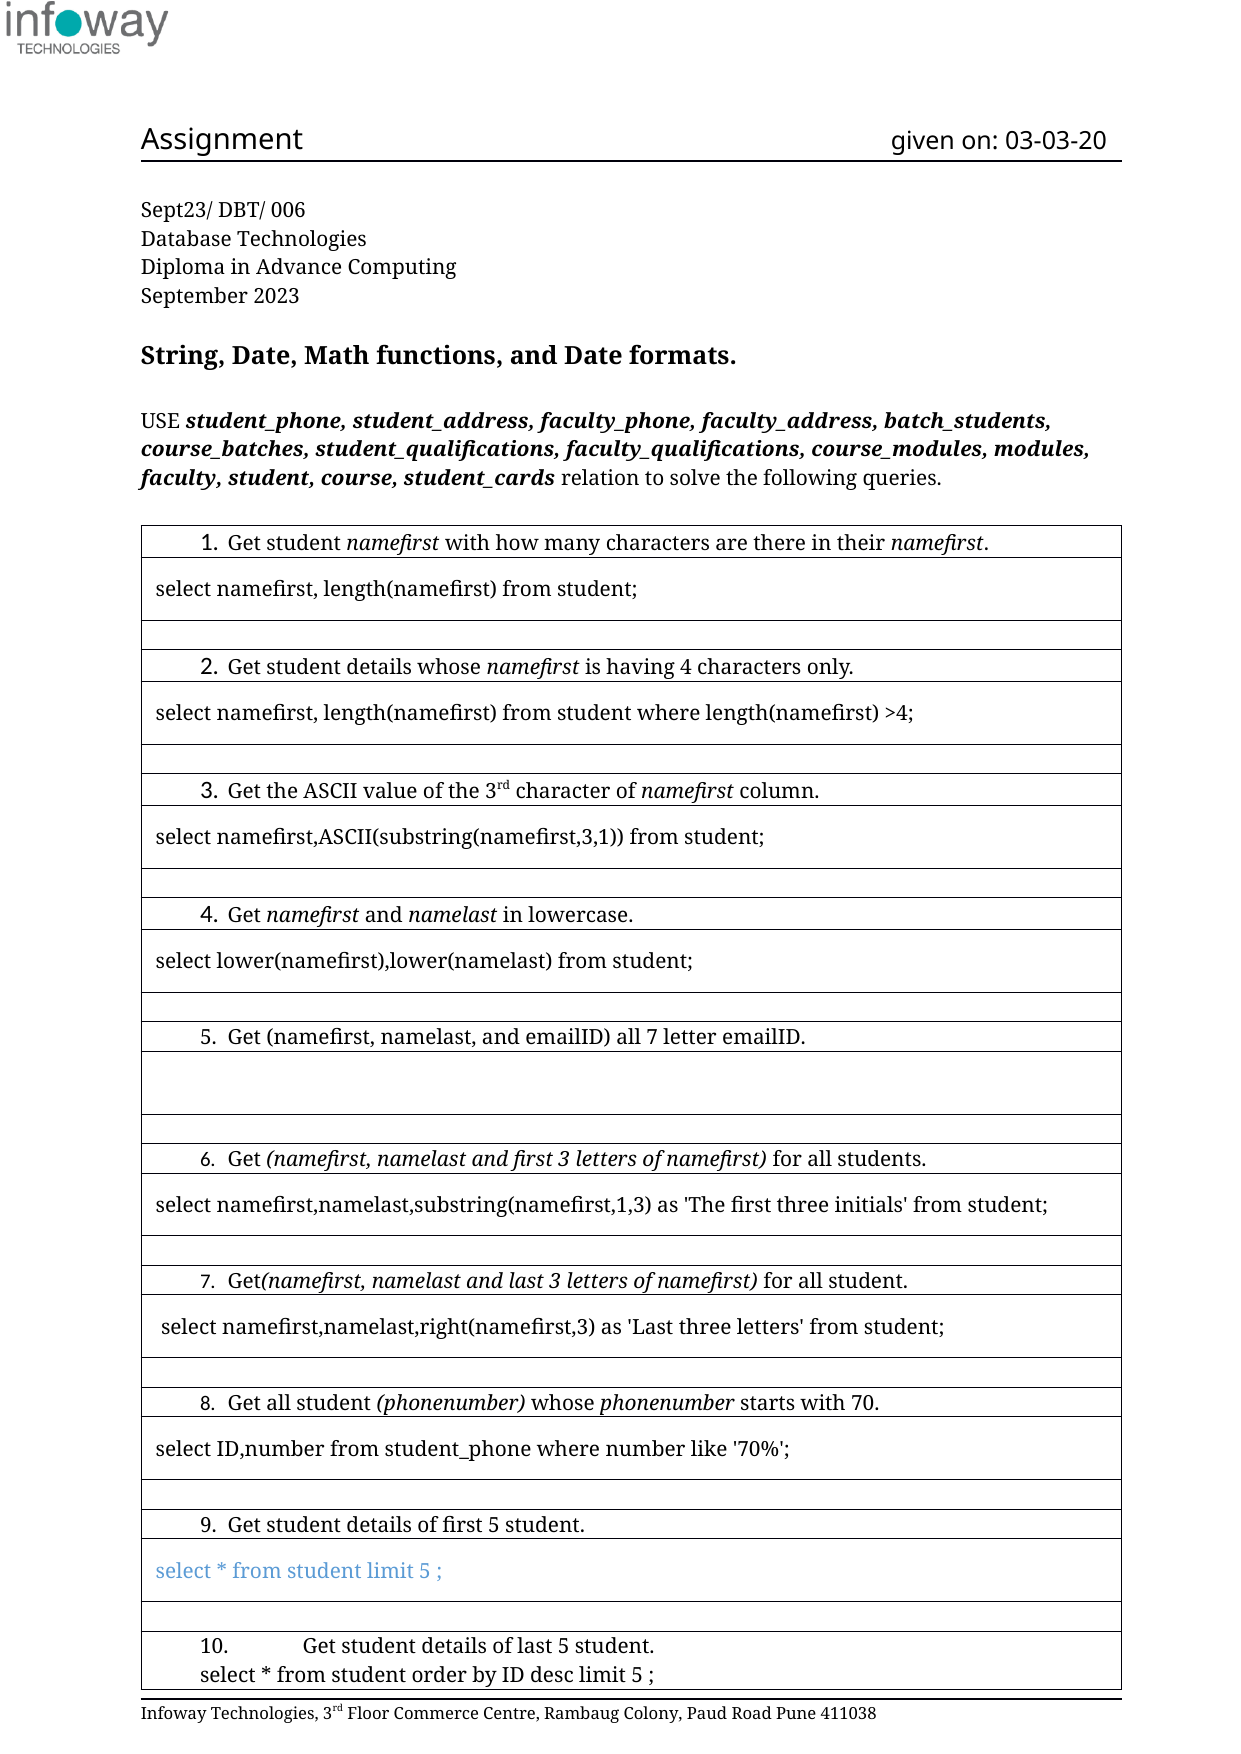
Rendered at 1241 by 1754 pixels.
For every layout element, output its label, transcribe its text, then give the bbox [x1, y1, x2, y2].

table_cell select namefirst,ASCII(substring(namefirst,3,1)) from student; [142, 806, 1121, 868]
table_cell [142, 869, 1121, 897]
text USE student_phone, student_address, faculty_phone, faculty_address, batch_students, course_batches, student_qualifications, faculty_qualifications, course_modules, modules, faculty, student, course, student_cards relation to solve the following queries. [141, 406, 1122, 491]
table_cell select ID,number from student_phone where number like '70%'; [142, 1417, 1121, 1479]
text September 2023 [141, 281, 1122, 309]
table_cell [142, 993, 1121, 1021]
table_cell Get the ASCII value of the 3rd character of namefirst column. [142, 774, 1121, 805]
table_cell Get student details of first 5 student. [142, 1510, 1121, 1538]
table_cell select namefirst,namelast,right(namefirst,3) as 'Last three letters' from student; [142, 1295, 1121, 1357]
text Assignment given on: 03-03-20 [141, 118, 1122, 160]
table_cell Get(namefirst, namelast and last 3 letters of namefirst) for all student. [142, 1266, 1121, 1294]
table_cell [142, 1052, 1121, 1113]
table_header Get student namefirst with how many characters are there in their namefirst. [142, 526, 1121, 557]
table_cell [142, 1115, 1121, 1143]
table_cell select namefirst,namelast,substring(namefirst,1,3) as 'The first three initials' from student; [142, 1174, 1121, 1235]
table_cell [142, 1602, 1121, 1631]
text Diploma in Advance Computing [141, 252, 1122, 281]
table_cell Get student details whose namefirst is having 4 characters only. [142, 650, 1121, 681]
table_cell select namefirst, length(namefirst) from student; [142, 558, 1121, 620]
table_cell [142, 1480, 1121, 1509]
table_cell select namefirst, length(namefirst) from student where length(namefirst) >4; [142, 682, 1121, 744]
table_cell [142, 621, 1121, 649]
table_cell [142, 1236, 1121, 1265]
table_cell select * from student limit 5 ; [142, 1539, 1121, 1601]
table_cell Get (namefirst, namelast and first 3 letters of namefirst) for all students. [142, 1144, 1121, 1172]
table_cell [142, 745, 1121, 773]
table_cell Get all student (phonenumber) whose phonenumber starts with 70. [142, 1388, 1121, 1416]
picture [0, 0, 171, 57]
table_cell [142, 1358, 1121, 1387]
text Sept23/ DBT/ 006 [141, 196, 1122, 224]
table_cell Get student details of last 5 student. select * from student order by ID desc limit 5 ; [142, 1632, 1121, 1688]
text Database Technologies [141, 224, 1122, 252]
text String, Date, Math functions, and Date formats. [141, 338, 1122, 372]
table_cell Get namefirst and namelast in lowercase. [142, 898, 1121, 929]
table_cell select lower(namefirst),lower(namelast) from student; [142, 930, 1121, 992]
table_cell Get (namefirst, namelast, and emailID) all 7 letter emailID. [142, 1022, 1121, 1051]
